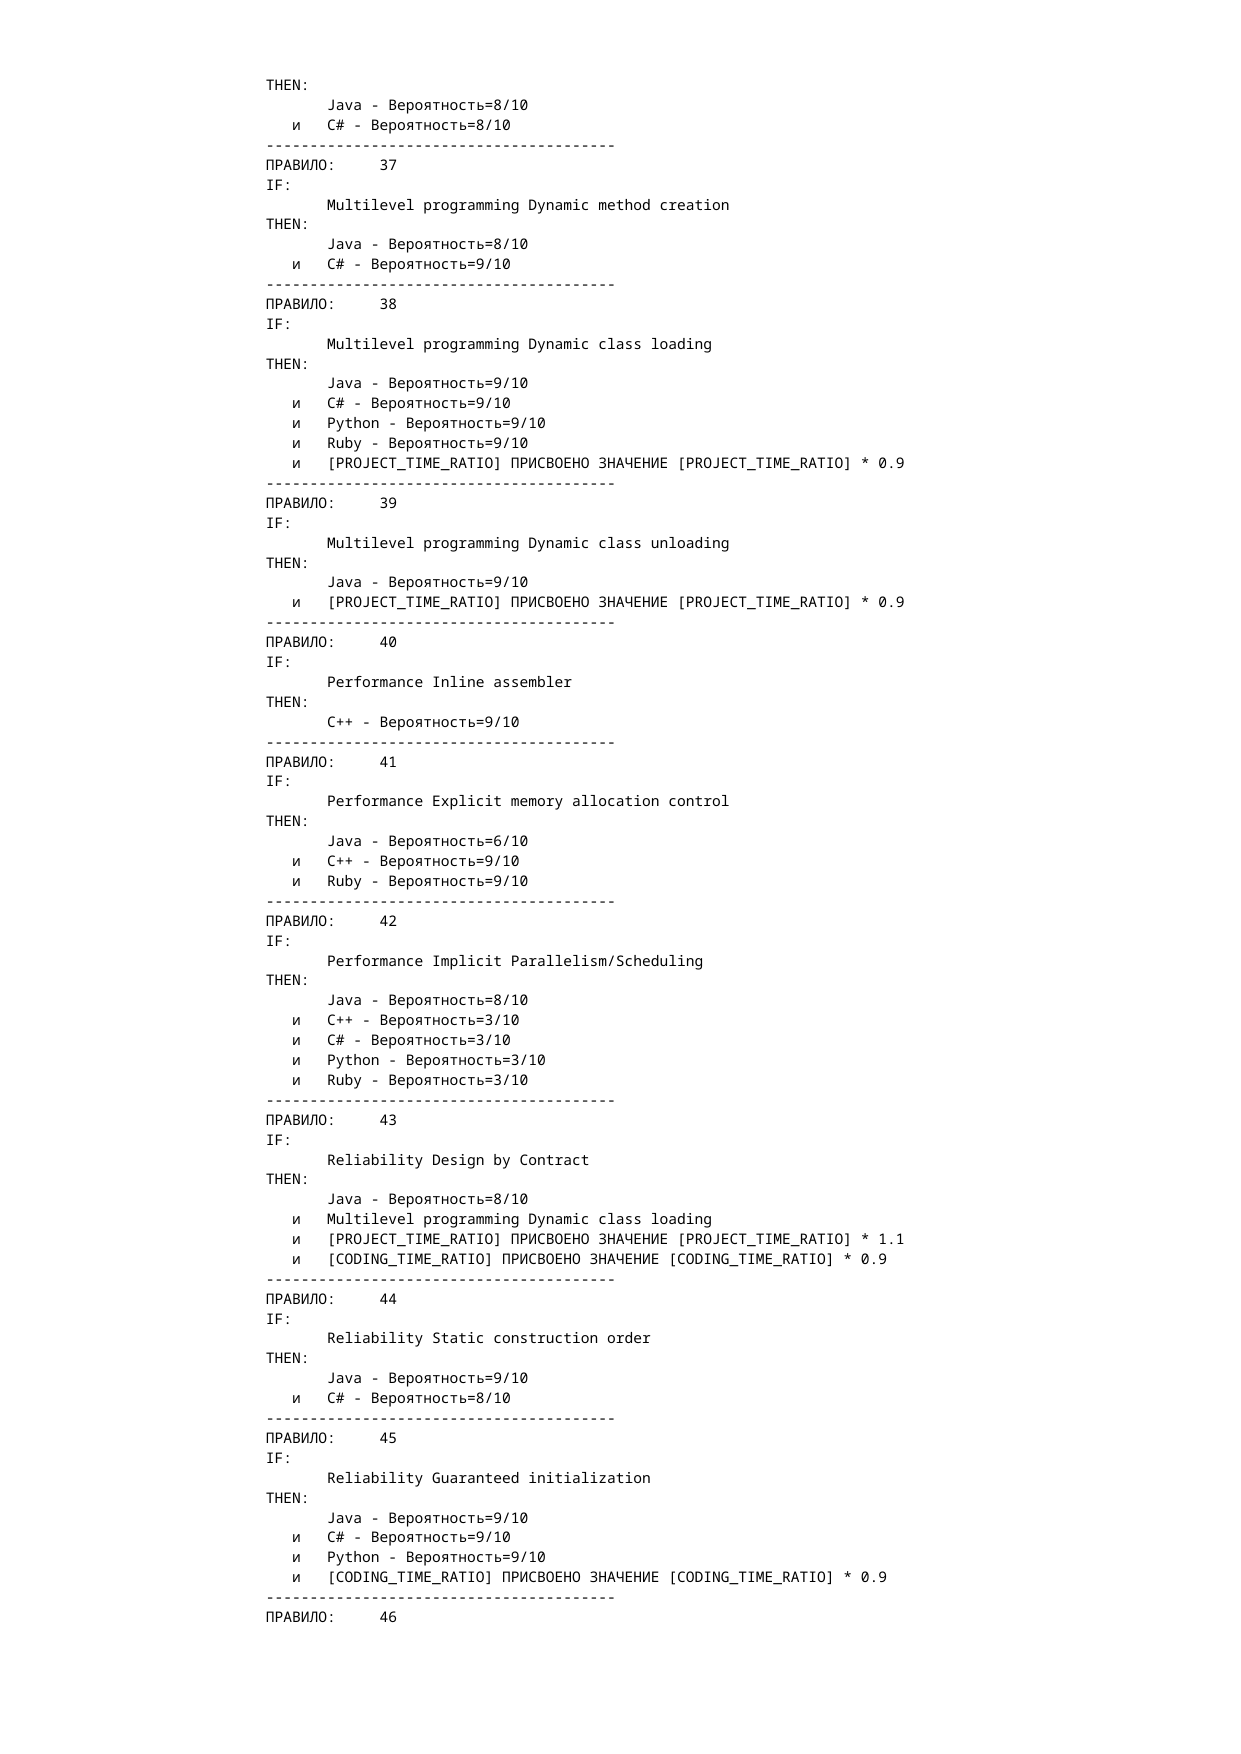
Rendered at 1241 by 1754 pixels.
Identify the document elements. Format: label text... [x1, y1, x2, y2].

text ---------------------------------------- [266, 1089, 1152, 1109]
text и [PROJECT_TIME_RATIO] ПРИСВОЕНО ЗНАЧЕНИЕ [PROJECT_TIME_RATIO] * 1.1 [266, 1229, 1152, 1249]
text C++ - Вероятность=9/10 [266, 712, 1152, 731]
text и [PROJECT_TIME_RATIO] ПРИСВОЕНО ЗНАЧЕНИЕ [PROJECT_TIME_RATIO] * 0.9 [266, 453, 1152, 473]
text и C# - Вероятность=8/10 [266, 115, 1152, 134]
text и Python - Вероятность=9/10 [266, 413, 1152, 433]
text и C# - Вероятность=9/10 [266, 254, 1152, 274]
text IF: [266, 1308, 1152, 1328]
text Java - Вероятность=9/10 [266, 1368, 1152, 1388]
text IF: [266, 652, 1152, 672]
text Performance Explicit memory allocation control [266, 791, 1152, 811]
text ---------------------------------------- [266, 1408, 1152, 1428]
text и Python - Вероятность=3/10 [266, 1050, 1152, 1070]
text IF: [266, 771, 1152, 791]
text ПРАВИЛО: 44 [266, 1288, 1152, 1308]
text ПРАВИЛО: 43 [266, 1109, 1152, 1129]
text IF: [266, 1129, 1152, 1149]
text и Ruby - Вероятность=9/10 [266, 433, 1152, 453]
text и C# - Вероятность=8/10 [266, 1388, 1152, 1408]
text Java - Вероятность=6/10 [266, 831, 1152, 851]
text IF: [266, 1448, 1152, 1468]
text THEN: [266, 1487, 1152, 1507]
text Java - Вероятность=9/10 [266, 572, 1152, 592]
text THEN: [266, 1169, 1152, 1189]
text Java - Вероятность=8/10 [266, 990, 1152, 1010]
text Multilevel programming Dynamic class loading [266, 333, 1152, 353]
text Java - Вероятность=8/10 [266, 1189, 1152, 1209]
text THEN: [266, 214, 1152, 234]
text и C# - Вероятность=9/10 [266, 1527, 1152, 1547]
text THEN: [266, 353, 1152, 373]
text IF: [266, 314, 1152, 333]
text IF: [266, 174, 1152, 194]
text Performance Inline assembler [266, 672, 1152, 692]
text Reliability Design by Contract [266, 1149, 1152, 1169]
text ---------------------------------------- [266, 134, 1152, 154]
text ПРАВИЛО: 39 [266, 493, 1152, 513]
text Java - Вероятность=8/10 [266, 95, 1152, 115]
text Performance Implicit Parallelism/Scheduling [266, 950, 1152, 970]
text IF: [266, 930, 1152, 950]
text и C# - Вероятность=3/10 [266, 1030, 1152, 1050]
text и Multilevel programming Dynamic class loading [266, 1209, 1152, 1229]
text ПРАВИЛО: 38 [266, 294, 1152, 314]
text и Ruby - Вероятность=9/10 [266, 871, 1152, 891]
text ---------------------------------------- [266, 731, 1152, 751]
text Reliability Static construction order [266, 1328, 1152, 1348]
text ПРАВИЛО: 46 [266, 1607, 1152, 1627]
text ---------------------------------------- [266, 473, 1152, 493]
text и C++ - Вероятность=9/10 [266, 851, 1152, 871]
text THEN: [266, 811, 1152, 831]
text Reliability Guaranteed initialization [266, 1468, 1152, 1487]
text ПРАВИЛО: 45 [266, 1428, 1152, 1448]
text ---------------------------------------- [266, 891, 1152, 911]
text ПРАВИЛО: 37 [266, 154, 1152, 174]
text ---------------------------------------- [266, 274, 1152, 294]
text и Ruby - Вероятность=3/10 [266, 1070, 1152, 1089]
text Multilevel programming Dynamic method creation [266, 194, 1152, 214]
text и [CODING_TIME_RATIO] ПРИСВОЕНО ЗНАЧЕНИЕ [CODING_TIME_RATIO] * 0.9 [266, 1567, 1152, 1587]
text THEN: [266, 552, 1152, 572]
text ПРАВИЛО: 41 [266, 751, 1152, 771]
text ПРАВИЛО: 42 [266, 911, 1152, 930]
text и [PROJECT_TIME_RATIO] ПРИСВОЕНО ЗНАЧЕНИЕ [PROJECT_TIME_RATIO] * 0.9 [266, 592, 1152, 612]
text THEN: [266, 692, 1152, 712]
text и C++ - Вероятность=3/10 [266, 1010, 1152, 1030]
text Multilevel programming Dynamic class unloading [266, 532, 1152, 552]
text ---------------------------------------- [266, 1269, 1152, 1288]
text ---------------------------------------- [266, 1587, 1152, 1607]
text THEN: [266, 970, 1152, 990]
text и [CODING_TIME_RATIO] ПРИСВОЕНО ЗНАЧЕНИЕ [CODING_TIME_RATIO] * 0.9 [266, 1249, 1152, 1269]
text Java - Вероятность=8/10 [266, 234, 1152, 254]
text IF: [266, 513, 1152, 532]
text Java - Вероятность=9/10 [266, 1507, 1152, 1527]
text THEN: [266, 1348, 1152, 1368]
text THEN: [266, 75, 1152, 95]
text ---------------------------------------- [266, 612, 1152, 632]
text и Python - Вероятность=9/10 [266, 1547, 1152, 1567]
text Java - Вероятность=9/10 [266, 373, 1152, 393]
text и C# - Вероятность=9/10 [266, 393, 1152, 413]
text ПРАВИЛО: 40 [266, 632, 1152, 652]
